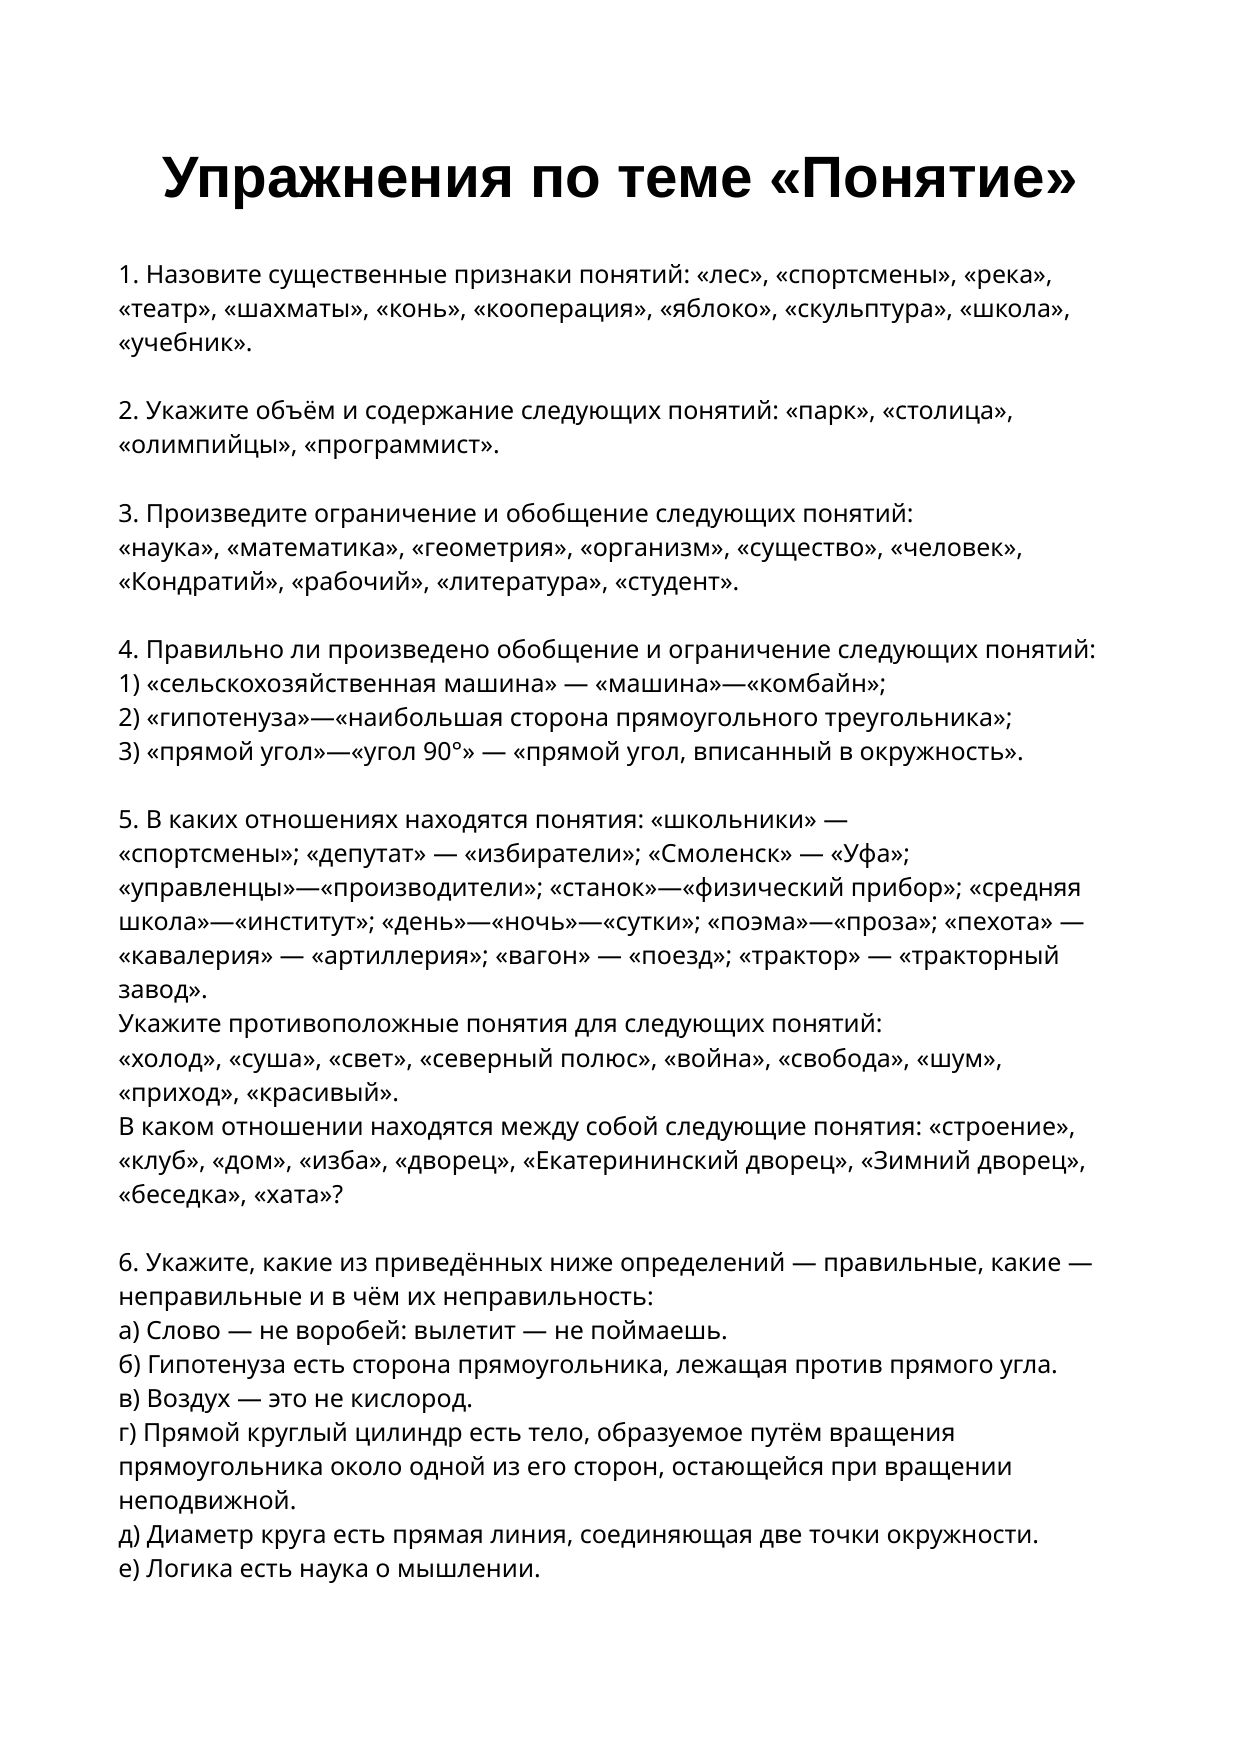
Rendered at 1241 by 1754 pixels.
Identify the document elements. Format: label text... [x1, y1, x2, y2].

text «холод», «суша», «свет», «северный полюс», «война», «свобода», «шум», «приход», «красивый». [118, 1040, 1122, 1108]
text «спортсмены»; «депутат» — «избиратели»; «Смоленск» — «Уфа»; «управленцы»—«производители»; «станок»—«физический прибор»; «средняя школа»—«институт»; «день»—«ночь»—«сутки»; «поэма»—«проза»; «пехота» — «кавалерия» — «артиллерия»; «вагон» — «поезд»; «трактор» — «тракторный завод». [118, 836, 1122, 1006]
text 3. Произведите ограничение и обобщение следующих понятий: [118, 495, 1122, 529]
text а) Слово — не воробей: вылетит — не поймаешь. [118, 1313, 1122, 1347]
text 2) «гипотенуза»—«наибольшая сторона прямоугольного треугольника»; [118, 699, 1122, 734]
text 3) «прямой угол»—«угол 90°» — «прямой угол, вписанный в окружность». [118, 734, 1122, 768]
text Укажите противоположные понятия для следующих понятий: [118, 1006, 1122, 1040]
text 4. Правильно ли произведено обобщение и ограничение следующих понятий: [118, 631, 1122, 666]
text е) Логика есть наука о мышлении. [118, 1551, 1122, 1585]
text «наука», «математика», «геометрия», «организм», «существо», «человек», «Кондратий», «рабочий», «литература», «студент». [118, 529, 1122, 597]
text д) Диаметр круга есть прямая линия, соединяющая две точки окружности. [118, 1517, 1122, 1551]
text б) Гипотенуза есть сторона прямоугольника, лежащая против прямого угла. [118, 1347, 1122, 1381]
text В каком отношении находятся между собой следующие понятия: «строение», «клуб», «дом», «изба», «дворец», «Екатерининский дворец», «Зимний дворец», «беседка», «хата»? [118, 1108, 1122, 1211]
text в) Воздух — это не кислород. [118, 1381, 1122, 1415]
title Упражнения по теме «Понятие» [118, 143, 1122, 210]
text 2. Укажите объём и содержание следующих понятий: «парк», «столица», «олимпийцы», «программист». [118, 393, 1122, 461]
text 5. В каких отношениях находятся понятия: «школьники» — [118, 802, 1122, 836]
text 1. Назовите существенные признаки понятий: «лес», «спортсмены», «река», «театр», «шахматы», «конь», «кооперация», «яблоко», «скульптура», «школа», «учебник». [118, 257, 1122, 359]
text 1) «сельскохозяйственная машина» — «машина»—«комбайн»; [118, 666, 1122, 699]
text 6. Укажите, какие из приведённых ниже определений — правильные, какие — неправильные и в чём их неправильность: [118, 1244, 1122, 1313]
text г) Прямой круглый цилиндр есть тело, образуемое путём вращения прямоугольника около одной из его сторон, остающейся при вращении неподвижной. [118, 1415, 1122, 1517]
